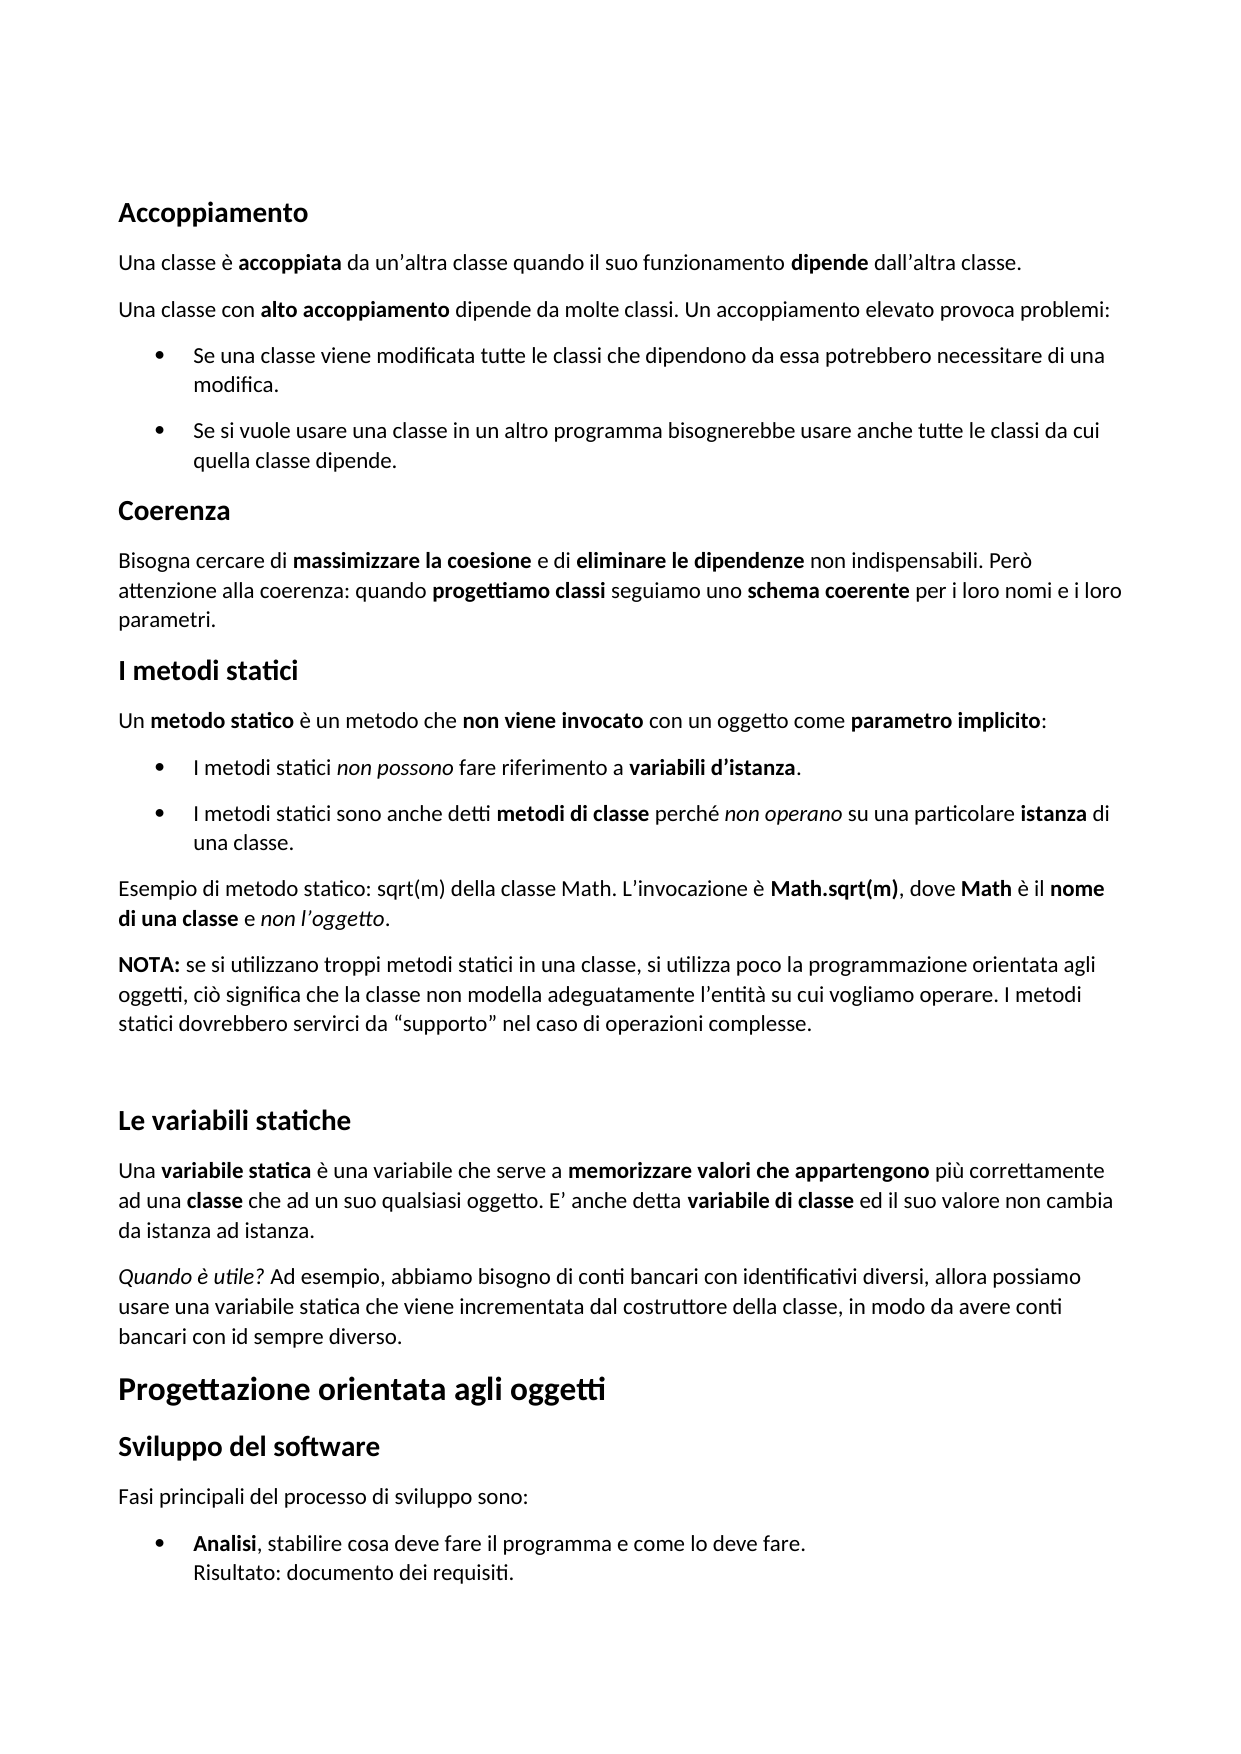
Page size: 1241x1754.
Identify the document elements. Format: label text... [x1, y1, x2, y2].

text NOTA: se si utilizzano troppi metodi statici in una classe, si utilizza poco la programmazione orientata agli oggetti, ciò significa che la classe non modella adeguatamente l’entità su cui vogliamo operare. I metodi statici dovrebbero servirci da “supporto” nel caso di operazioni complesse. [118, 950, 1122, 1038]
text Una classe è accoppiata da un’altra classe quando il suo funzionamento dipende dall’altra classe. [118, 248, 1122, 276]
list I metodi statici non possono fare riferimento a variabili d’istanza. [156, 753, 1122, 781]
text Accoppiamento [118, 194, 1122, 229]
text Fasi principali del processo di sviluppo sono: [118, 1482, 1122, 1510]
text Esempio di metodo statico: sqrt(m) della classe Math. L’invocazione è Math.sqrt(m), dove Math è il nome di una classe e non l’oggetto. [118, 874, 1122, 932]
list Se si vuole usare una classe in un altro programma bisognerebbe usare anche tutte le classi da cui quella classe dipende. [156, 416, 1122, 474]
list Se una classe viene modificata tutte le classi che dipendono da essa potrebbero necessitare di una modifica. [156, 341, 1122, 398]
text Sviluppo del software [118, 1428, 1122, 1463]
list I metodi statici sono anche detti metodi di classe perché non operano su una particolare istanza di una classe. [156, 799, 1122, 856]
text Una variabile statica è una variabile che serve a memorizzare valori che appartengono più correttamente ad una classe che ad un suo qualsiasi oggetto. E’ anche detta variabile di classe ed il suo valore non cambia da istanza ad istanza. [118, 1157, 1122, 1244]
list Analisi, stabilire cosa deve fare il programma e come lo deve fare. Risultato: documento dei requisiti. [156, 1529, 1122, 1586]
text Quando è utile? Ad esempio, abbiamo bisogno di conti bancari con identificativi diversi, allora possiamo usare una variabile statica che viene incrementata dal costruttore della classe, in modo da avere conti bancari con id sempre diverso. [118, 1262, 1122, 1350]
text Bisogna cercare di massimizzare la coesione e di eliminare le dipendenze non indispensabili. Però attenzione alla coerenza: quando progettiamo classi seguiamo uno schema coerente per i loro nomi e i loro parametri. [118, 546, 1122, 634]
text Le variabili statiche [118, 1102, 1122, 1138]
text Una classe con alto accoppiamento dipende da molte classi. Un accoppiamento elevato provoca problemi: [118, 295, 1122, 323]
text Un metodo statico è un metodo che non viene invocato con un oggetto come parametro implicito: [118, 706, 1122, 734]
text I metodi statici [118, 652, 1122, 688]
text Progettazione orientata agli oggetti [118, 1368, 1122, 1409]
text Coerenza [118, 492, 1122, 527]
